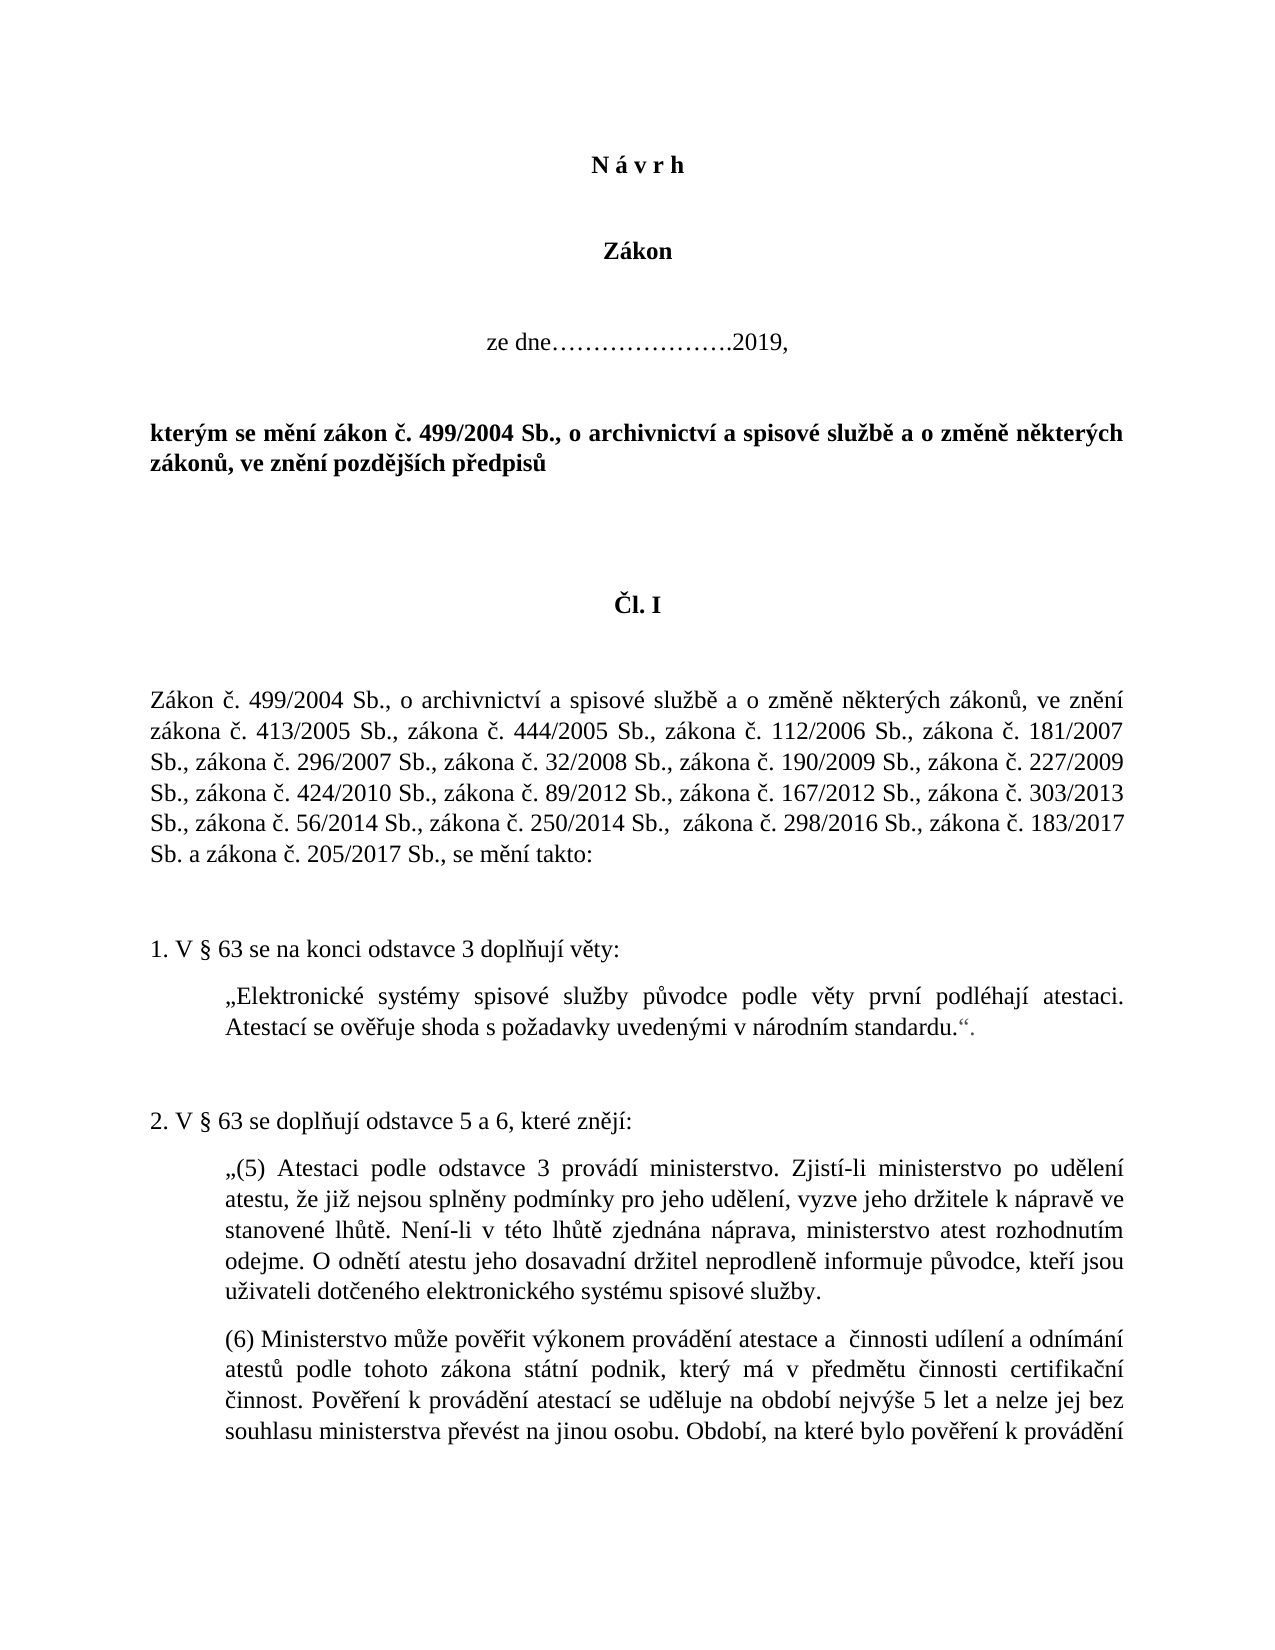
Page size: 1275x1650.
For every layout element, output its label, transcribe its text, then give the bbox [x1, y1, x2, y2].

text Čl. I [150, 591, 1125, 619]
text Zákon č. 499/2004 Sb., o archivnictví a spisové službě a o změně některých zákonů, ve znění zákona č. 413/2005 Sb., zákona č. 444/2005 Sb., zákona č. 112/2006 Sb., zákona č. 181/2007 Sb., zákona č. 296/2007 Sb., zákona č. 32/2008 Sb., zákona č. 190/2009 Sb., zákona č. 227/2009 Sb., zákona č. 424/2010 Sb., zákona č. 89/2012 Sb., zákona č. 167/2012 Sb., zákona č. 303/2013 Sb., zákona č. 56/2014 Sb., zákona č. 250/2014 Sb., zákona č. 298/2016 Sb., zákona č. 183/2017 Sb. a zákona č. 205/2017 Sb., se mění takto: [150, 685, 1125, 868]
text (6) Ministerstvo může pověřit výkonem provádění atestace a činnosti udílení a odnímání atestů podle tohoto zákona státní podnik, který má v předmětu činnosti certifikační činnost. Pověření k provádění atestací se uděluje na období nejvýše 5 let a nelze jej bez souhlasu ministerstva převést na jinou osobu. Období, na které bylo pověření k provádění [225, 1324, 1125, 1445]
text N á v r h [150, 150, 1125, 179]
text „Elektronické systémy spisové služby původce podle věty první podléhají atestaci. Atestací se ověřuje shoda s požadavky uvedenými v národním standardu.“. [225, 981, 1125, 1040]
text 1. V § 63 se na konci odstavce 3 doplňují věty: [150, 934, 1125, 963]
text Zákon [150, 236, 1125, 265]
text „(5) Atestaci podle odstavce 3 provádí ministerstvo. Zjistí-li ministerstvo po udělení atestu, že již nejsou splněny podmínky pro jeho udělení, vyzve jeho držitele k nápravě ve stanovené lhůtě. Není-li v této lhůtě zjednána náprava, ministerstvo atest rozhodnutím odejme. O odnětí atestu jeho dosavadní držitel neprodleně informuje původce, kteří jsou uživateli dotčeného elektronického systému spisové služby. [225, 1153, 1125, 1305]
text 2. V § 63 se doplňují odstavce 5 a 6, které znějí: [150, 1106, 1125, 1135]
text ze dne………………….2019, [150, 327, 1125, 356]
text kterým se mění zákon č. 499/2004 Sb., o archivnictví a spisové službě a o změně některých zákonů, ve znění pozdějších předpisů [150, 418, 1125, 477]
